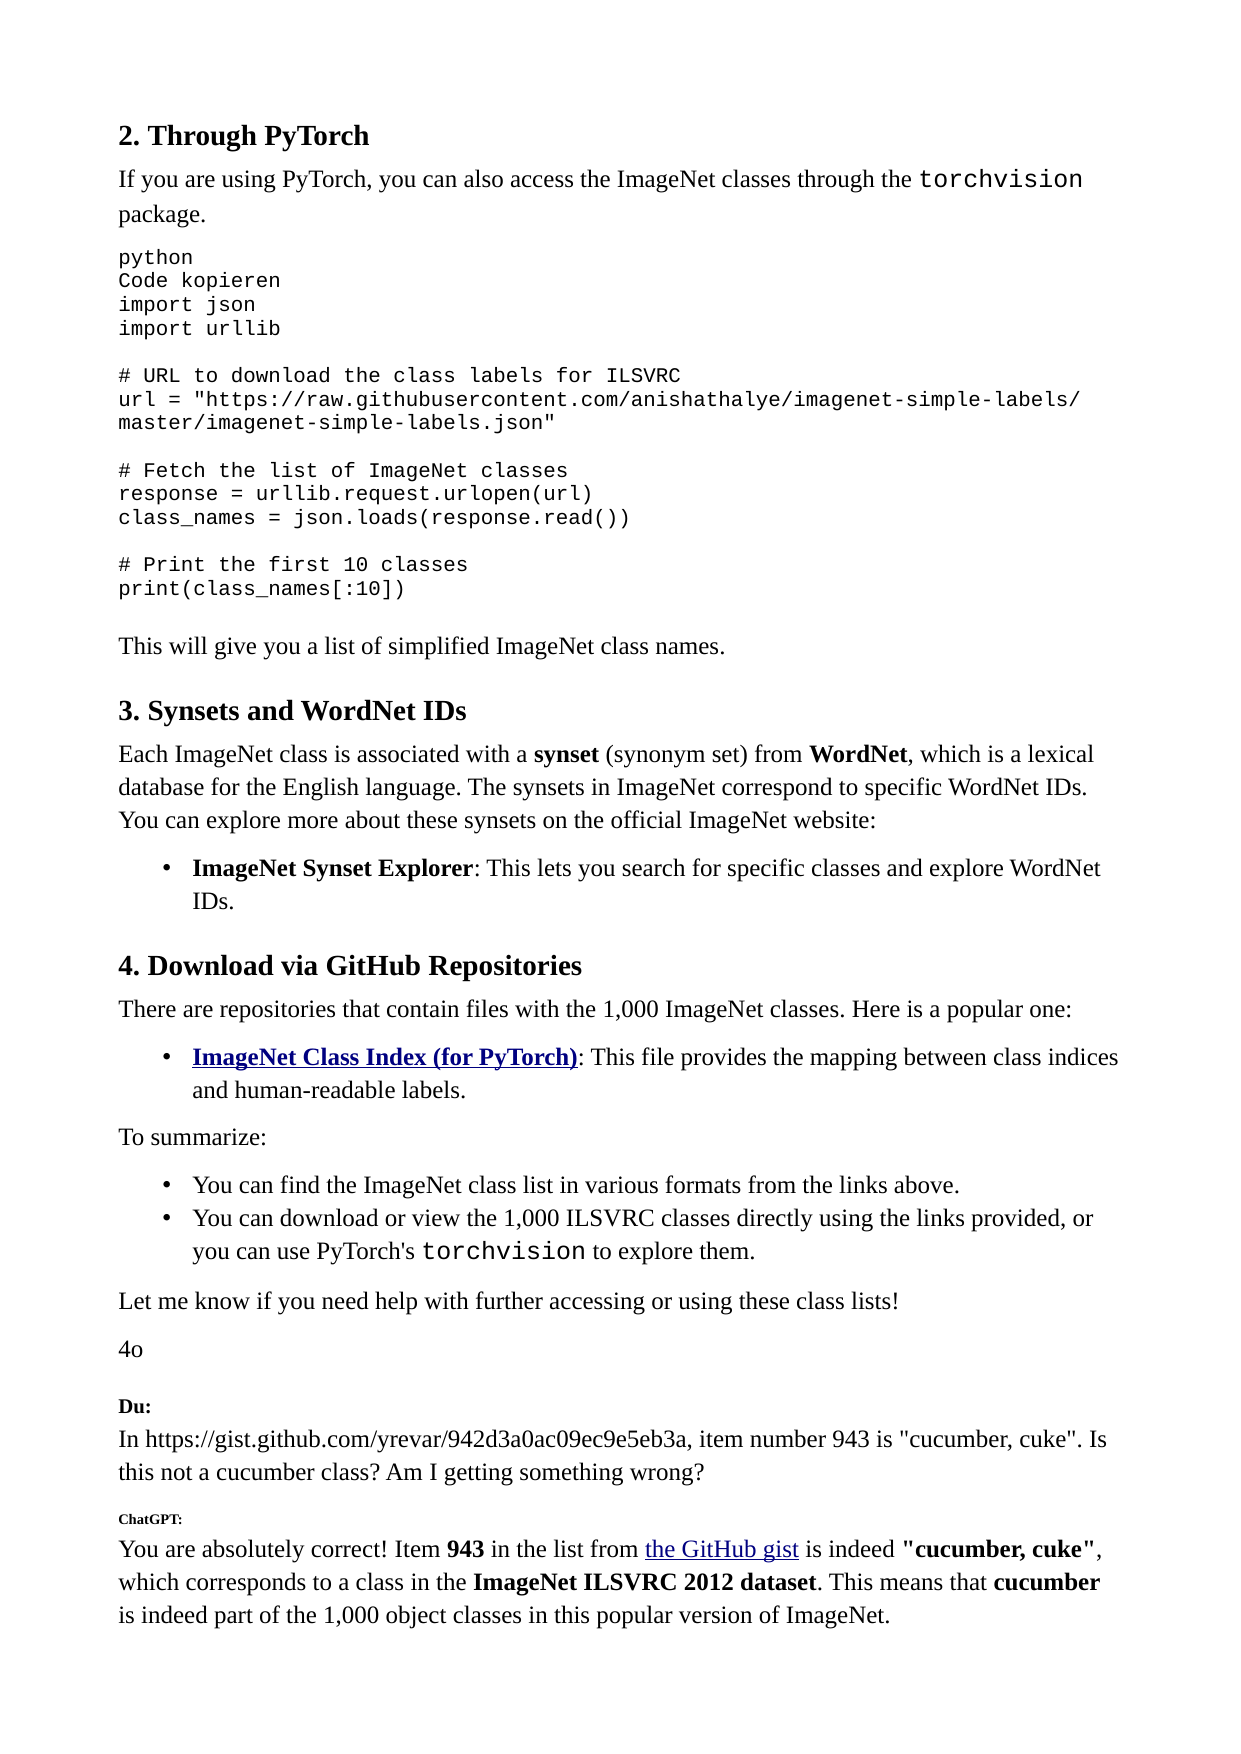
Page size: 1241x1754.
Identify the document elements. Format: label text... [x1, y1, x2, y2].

text Code kopieren [118, 271, 1122, 294]
text In https://gist.github.com/yrevar/942d3a0ac09ec9e5eb3a, item number 943 is "cucumber, cuke". Is this not a cucumber class? Am I getting something wrong? [118, 1424, 1122, 1486]
text Each ImageNet class is associated with a synset (synonym set) from WordNet, which is a lexical database for the English language. The synsets in ImageNet correspond to specific WordNet IDs. You can explore more about these synsets on the official ImageNet website: [118, 739, 1122, 834]
list You can find the ImageNet class list in various formats from the links above. [162, 1170, 1122, 1199]
text class_names = json.loads(response.read()) [118, 507, 1122, 531]
text There are repositories that contain files with the 1,000 ImageNet classes. Here is a popular one: [118, 994, 1122, 1023]
text You are absolutely correct! Item 943 in the list from the GitHub gist is indeed "cucumber, cuke", which corresponds to a class in the ImageNet ILSVRC 2012 dataset. This means that cucumber is indeed part of the 1,000 object classes in this popular version of ImageNet. [118, 1534, 1122, 1629]
text import urllib [118, 318, 1122, 341]
text url = "https://raw.githubusercontent.com/anishathalye/imagenet-simple-labels/master/imagenet-simple-labels.json" [118, 389, 1122, 436]
text This will give you a list of simplified ImageNet class names. [118, 631, 1122, 660]
text print(class_names[:10]) [118, 578, 1122, 602]
subtitle ChatGPT: [118, 1511, 1122, 1528]
text To summarize: [118, 1122, 1122, 1151]
text python [118, 247, 1122, 271]
list You can download or view the 1,000 ILSVRC classes directly using the links provided, or you can use PyTorch's torchvision to explore them. [162, 1203, 1122, 1267]
list ImageNet Class Index (for PyTorch): This file provides the mapping between class indices and human-readable labels. [162, 1042, 1122, 1103]
text If you are using PyTorch, you can also access the ImageNet classes through the torchvision package. [118, 164, 1122, 228]
subtitle 3. Synsets and WordNet IDs [118, 693, 1122, 727]
text import json [118, 294, 1122, 318]
text response = urllib.request.urlopen(url) [118, 483, 1122, 507]
text # Print the first 10 classes [118, 554, 1122, 578]
text 4o [118, 1334, 1122, 1362]
subtitle Du: [118, 1394, 1122, 1418]
subtitle 2. Through PyTorch [118, 118, 1122, 152]
text # Fetch the list of ImageNet classes [118, 460, 1122, 483]
text # URL to download the class labels for ILSVRC [118, 365, 1122, 389]
list ImageNet Synset Explorer: This lets you search for specific classes and explore WordNet IDs. [162, 853, 1122, 915]
subtitle 4. Download via GitHub Repositories [118, 948, 1122, 982]
text Let me know if you need help with further accessing or using these class lists! [118, 1286, 1122, 1315]
